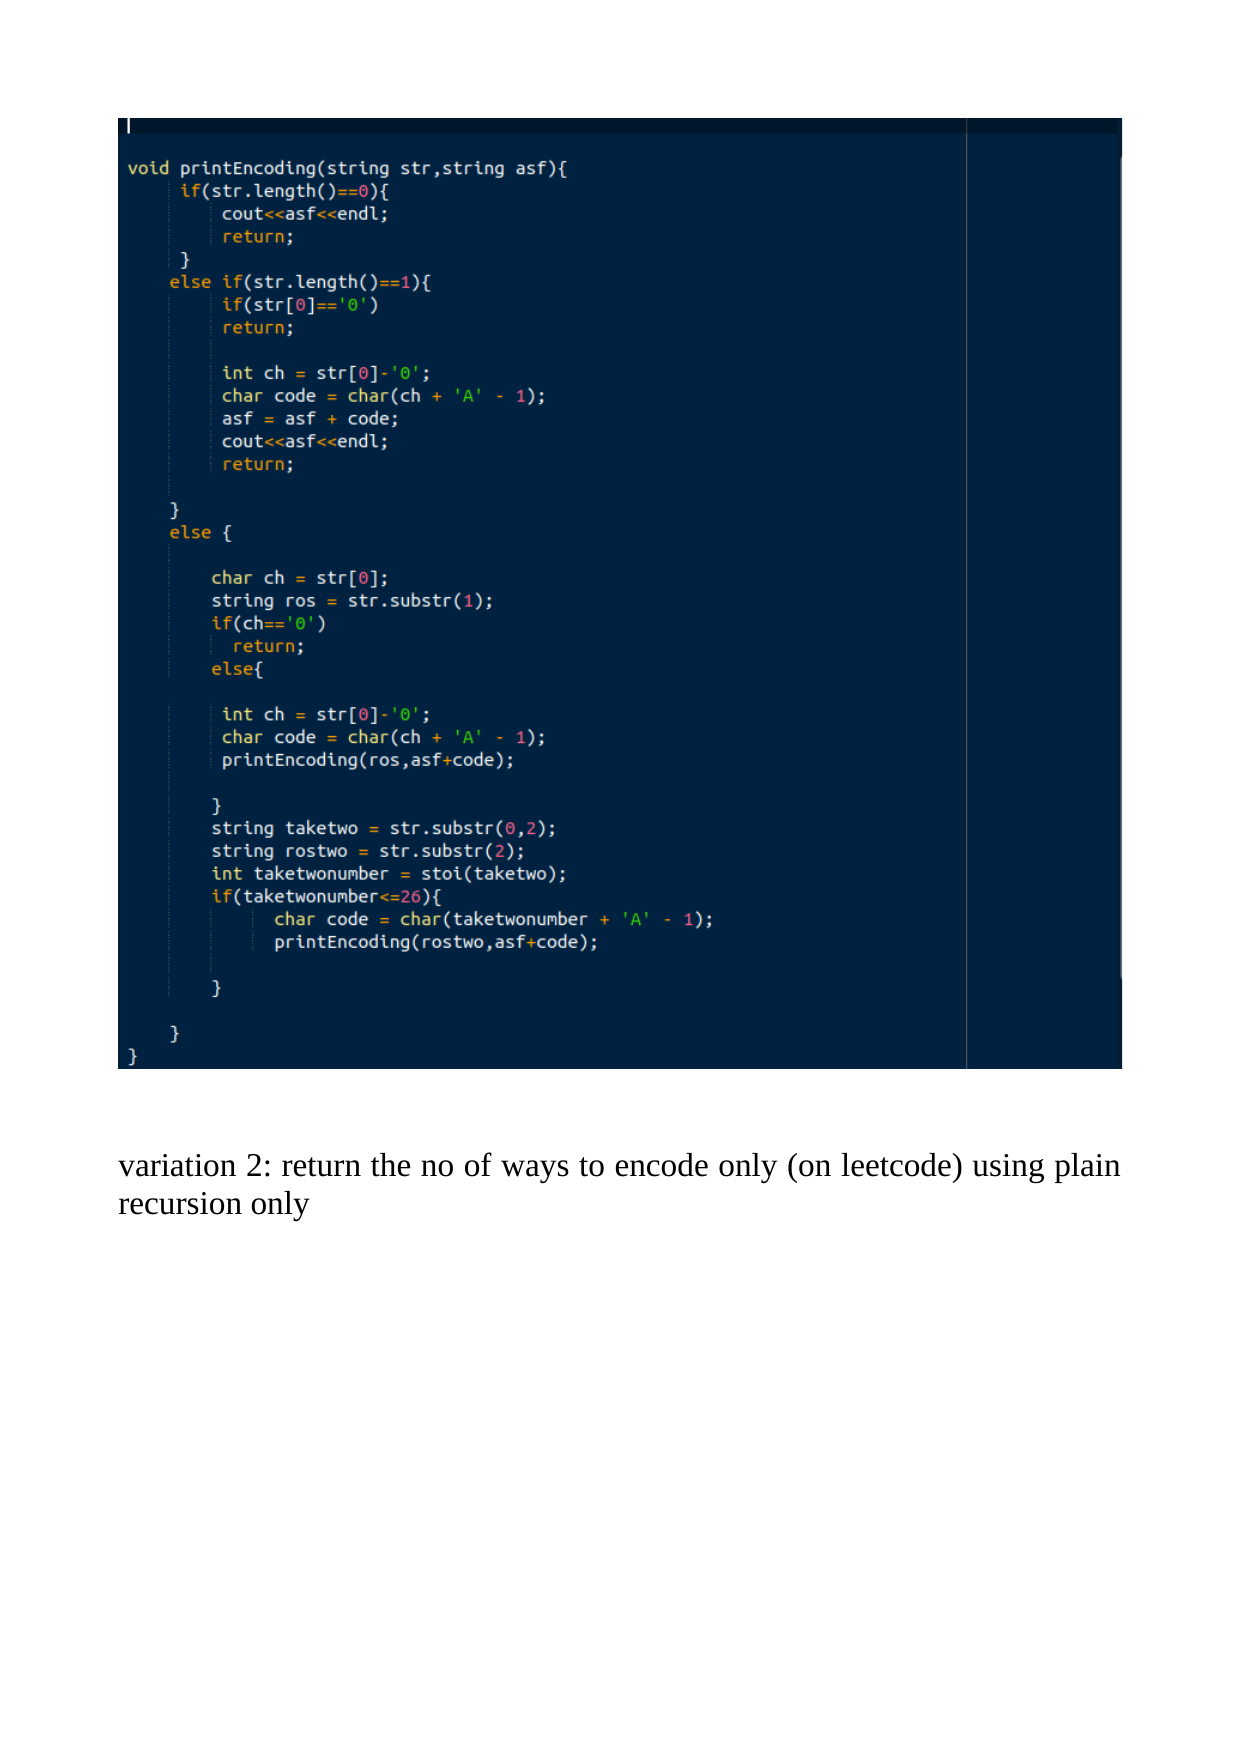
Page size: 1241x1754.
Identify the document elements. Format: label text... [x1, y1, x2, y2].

text variation 2: return the no of ways to encode only (on leetcode) using plain recursion only [118, 1145, 1122, 1222]
picture [118, 118, 1123, 1069]
